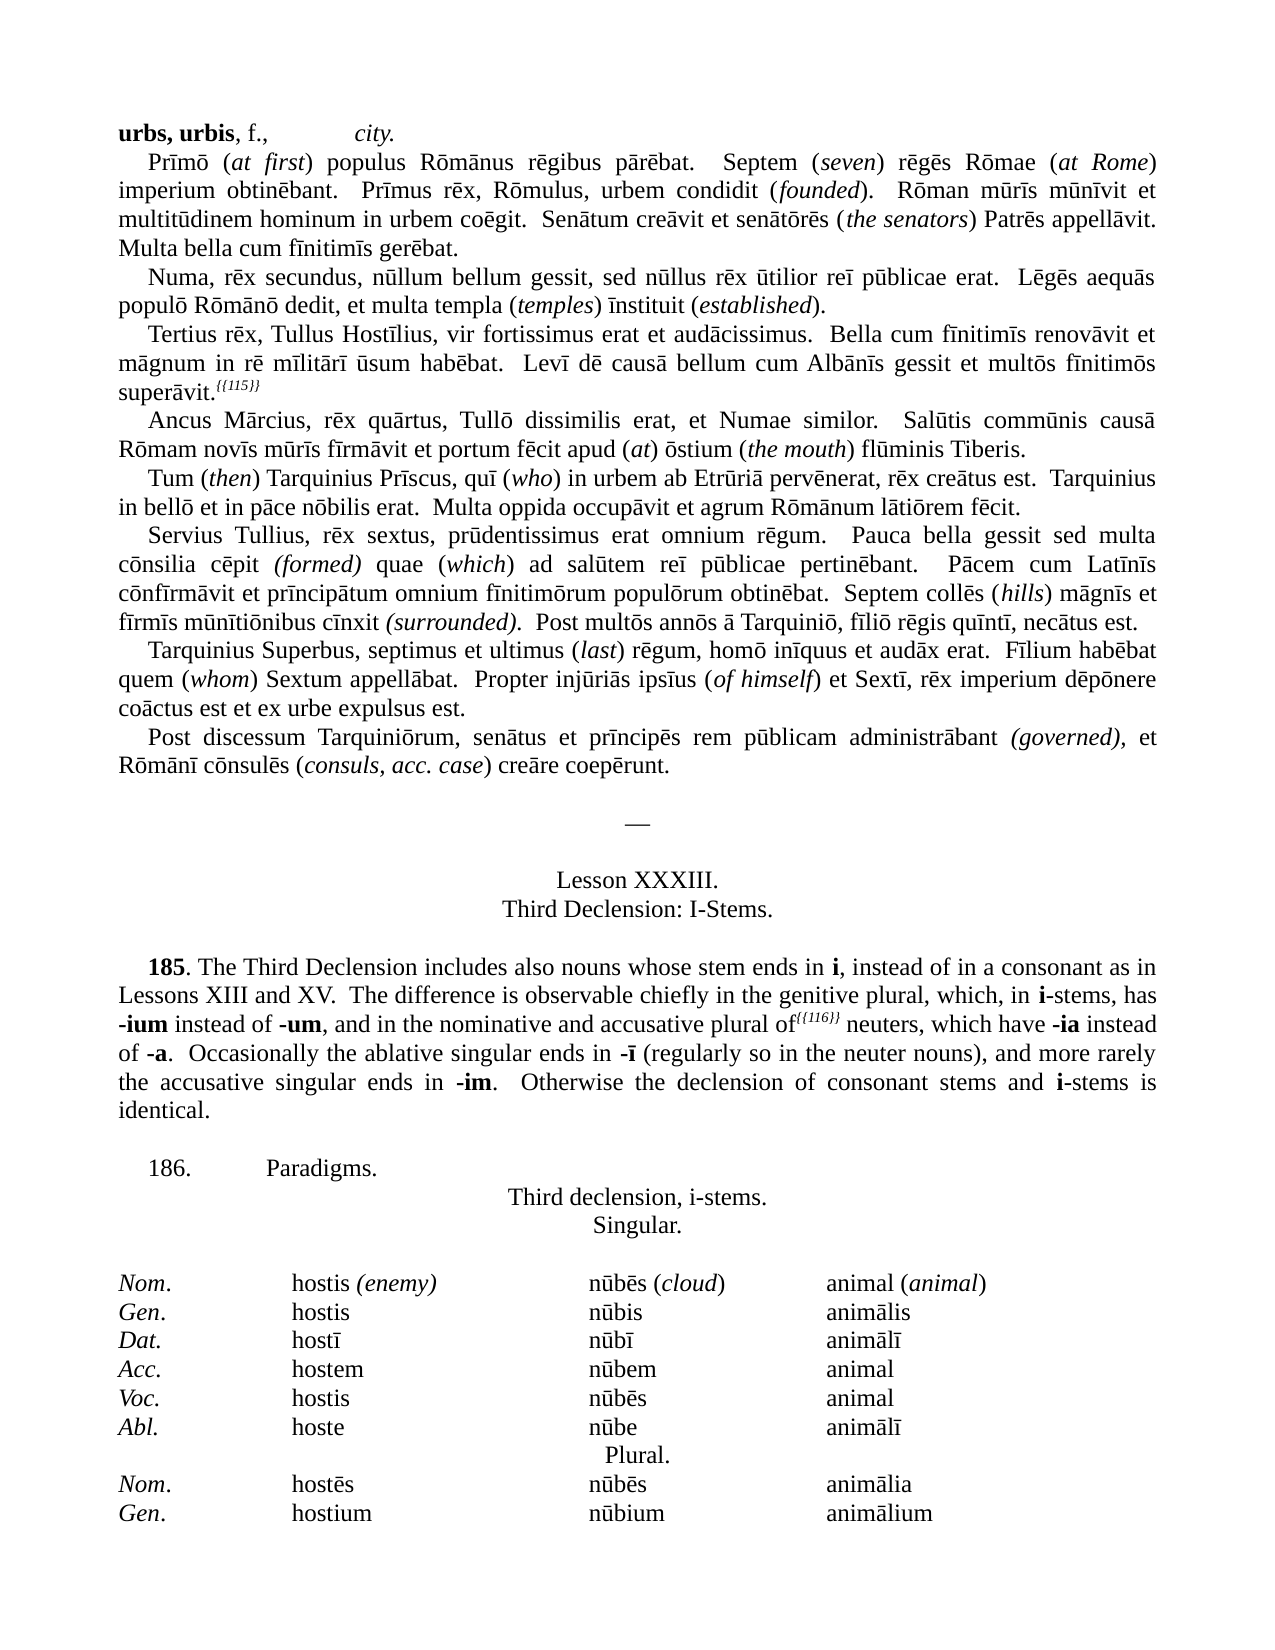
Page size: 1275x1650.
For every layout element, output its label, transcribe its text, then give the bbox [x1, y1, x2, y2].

text Voc. hostis nūbēs animal [118, 1383, 1157, 1412]
text 185. The Third Declension includes also nouns whose stem ends in i, instead of in a consonant as in Lessons XIII and XV. The difference is observable chiefly in the genitive plural, which, in i-stems, has -ium instead of -um, and in the nominative and accusative plural of{{116}} neuters, which have -ia instead of -a. Occasionally the ablative singular ends in -ī (regularly so in the neuter nouns), and more rarely the accusative singular ends in -im. Otherwise the declension of consonant stems and i-stems is identical. [118, 952, 1157, 1124]
text Prīmō (at first) populus Rōmānus rēgibus pārēbat. Septem (seven) rēgēs Rōmae (at Rome) imperium obtinēbant. Prīmus rēx, Rōmulus, urbem condidit (founded). Rōman mūrīs mūnīvit et multitūdinem hominum in urbem coēgit. Senātum creāvit et senātōrēs (the senators) Patrēs appellāvit. Multa bella cum fīnitimīs gerēbat. [118, 147, 1157, 262]
text Tum (then) Tarquinius Prīscus, quī (who) in urbem ab Etrūriā pervēnerat, rēx creātus est. Tarquinius in bellō et in pāce nōbilis erat. Multa oppida occupāvit et agrum Rōmānum lātiōrem fēcit. [118, 463, 1157, 521]
text Third Declension: I-Stems. [118, 894, 1157, 923]
text Acc. hostem nūbem animal [118, 1354, 1157, 1383]
text Nom. hostis (enemy) nūbēs (cloud) animal (animal) [118, 1268, 1157, 1297]
text Gen. hostium nūbium animālium [118, 1498, 1157, 1527]
text Numa, rēx secundus, nūllum bellum gessit, sed nūllus rēx ūtilior reī pūblicae erat. Lēgēs aequās populō Rōmānō dedit, et multa templa (temples) īnstituit (established). [118, 262, 1157, 319]
text Third declension, i-stems. [118, 1182, 1157, 1211]
text — [118, 808, 1157, 837]
text Abl. hoste nūbe animālī [118, 1412, 1157, 1441]
text Singular. [118, 1211, 1157, 1239]
text Dat. hostī nūbī animālī [118, 1326, 1157, 1354]
text Ancus Mārcius, rēx quārtus, Tullō dissimilis erat, et Numae similor. Salūtis commūnis causā Rōmam novīs mūrīs fīrmāvit et portum fēcit apud (at) ōstium (the mouth) flūminis Tiberis. [118, 406, 1157, 463]
text Nom. hostēs nūbēs animālia [118, 1469, 1157, 1498]
text Tertius rēx, Tullus Hostīlius, vir fortissimus erat et audācissimus. Bella cum fīnitimīs renovāvit et māgnum in rē mīlitārī ūsum habēbat. Levī dē causā bellum cum Albānīs gessit et multōs fīnitimōs superāvit.{{115}} [118, 319, 1157, 406]
text Servius Tullius, rēx sextus, prūdentissimus erat omnium rēgum. Pauca bella gessit sed multa cōnsilia cēpit (formed) quae (which) ad salūtem reī pūblicae pertinēbant. Pācem cum Latīnīs cōnfīrmāvit et prīncipātum omnium fīnitimōrum populōrum obtinēbat. Septem collēs (hills) māgnīs et fīrmīs mūnītiōnibus cīnxit (surrounded). Post multōs annōs ā Tarquiniō, fīliō rēgis quīntī, necātus est. [118, 521, 1157, 636]
text Gen. hostis nūbis animālis [118, 1297, 1157, 1326]
text 186. Paradigms. [118, 1153, 1157, 1182]
text Post discessum Tarquiniōrum, senātus et prīncipēs rem pūblicam administrābant (governed), et Rōmānī cōnsulēs (consuls, acc. case) creāre coepērunt. [118, 722, 1157, 779]
text Plural. [118, 1441, 1157, 1469]
text urbs, urbis, f., city. [118, 118, 1157, 147]
text Tarquinius Superbus, septimus et ultimus (last) rēgum, homō inīquus et audāx erat. Fīlium habēbat quem (whom) Sextum appellābat. Propter injūriās ipsīus (of himself) et Sextī, rēx imperium dēpōnere coāctus est et ex urbe expulsus est. [118, 636, 1157, 722]
text Lesson XXXIII. [118, 866, 1157, 894]
